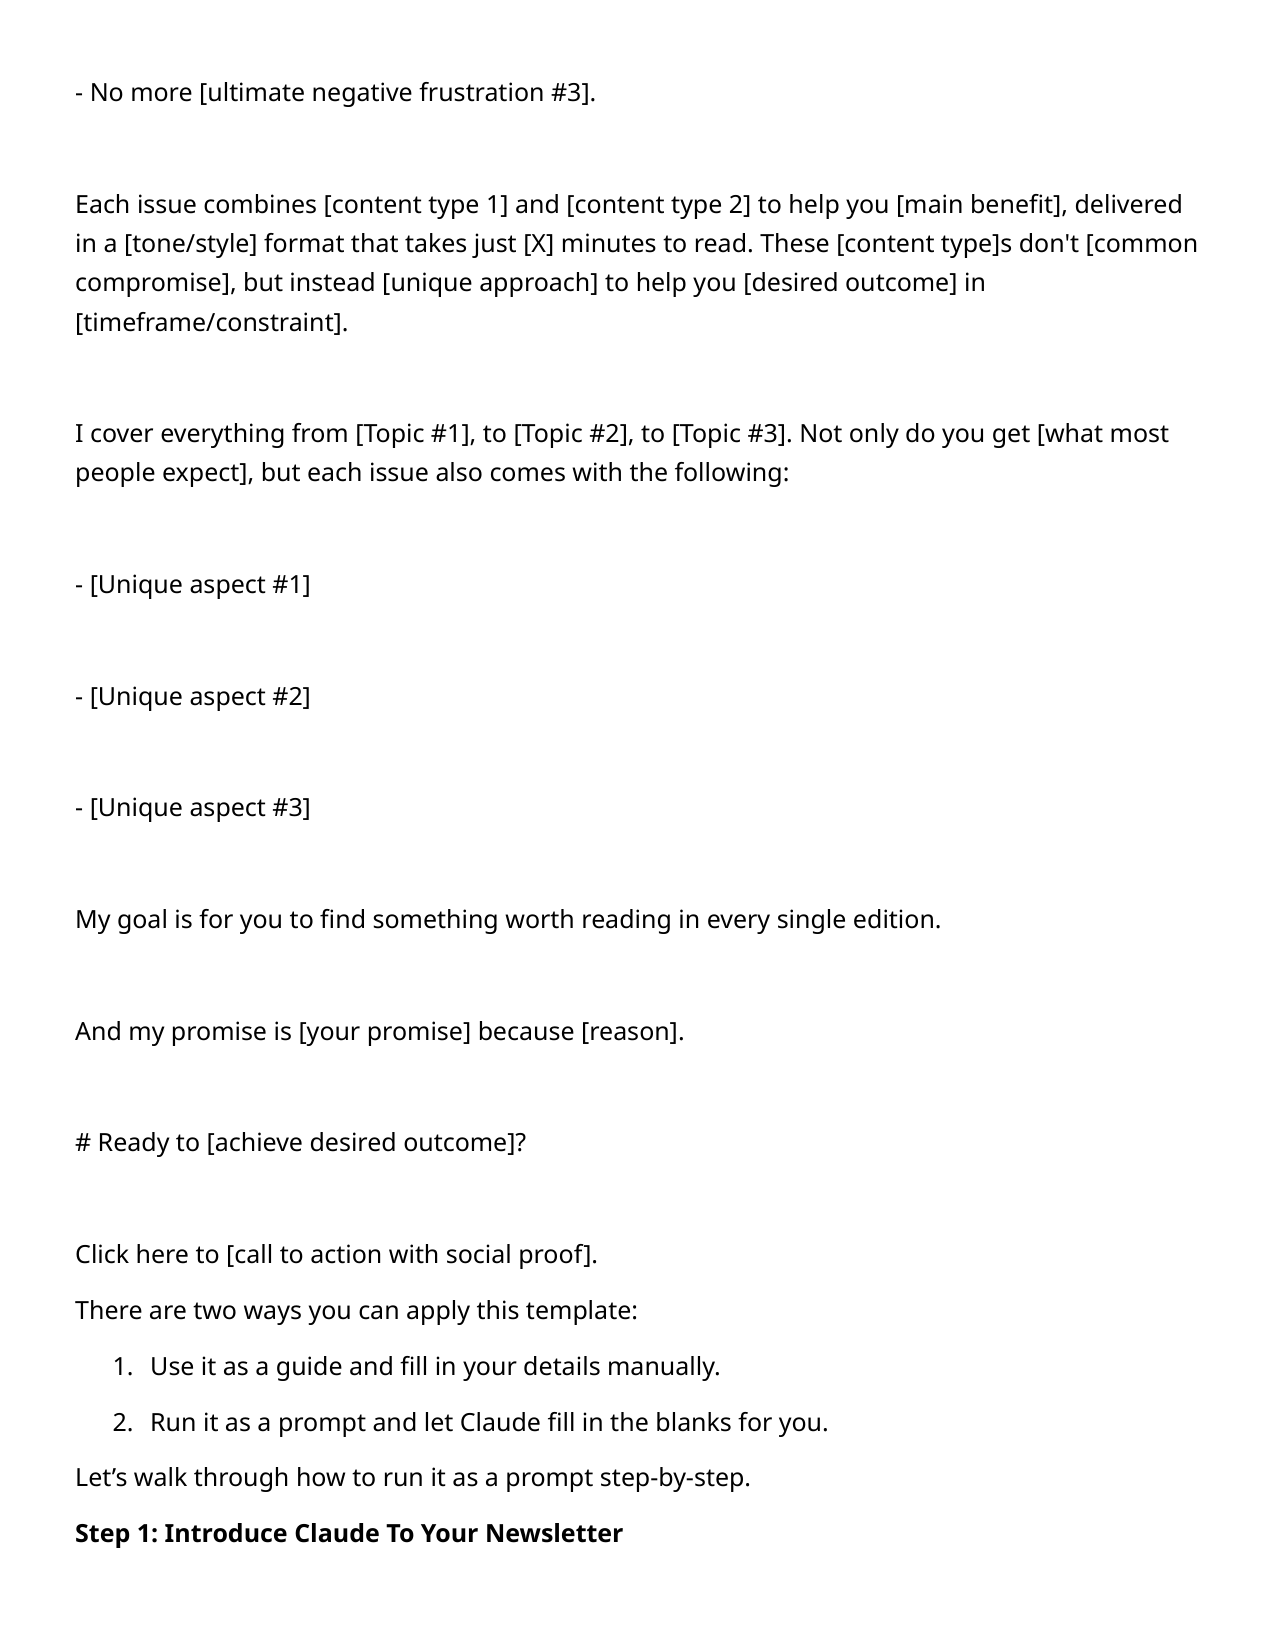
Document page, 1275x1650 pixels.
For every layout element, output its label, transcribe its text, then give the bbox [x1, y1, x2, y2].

text - [Unique aspect #1] [75, 567, 1200, 601]
text - [Unique aspect #3] [75, 790, 1200, 824]
text And my promise is [your promise] because [reason]. [75, 1013, 1200, 1047]
list Use it as a guide and fill in your details manually. [112, 1348, 1200, 1382]
text I cover everything from [Topic #1], to [Topic #2], to [Topic #3]. Not only do you get [what most people expect], but each issue also comes with the following: [75, 416, 1200, 489]
text Click here to [call to action with social proof]. [75, 1237, 1200, 1271]
text # Ready to [achieve desired outcome]? [75, 1125, 1200, 1159]
text - [Unique aspect #2] [75, 678, 1200, 712]
text Each issue combines [content type 1] and [content type 2] to help you [main benefit], delivered in a [tone/style] format that takes just [X] minutes to read. These [content type]s don't [common compromise], but instead [unique approach] to help you [desired outcome] in [timeframe/constraint]. [75, 187, 1200, 338]
text My goal is for you to find something worth reading in every single edition. [75, 902, 1200, 936]
text Step 1: Introduce Claude To Your Newsletter [75, 1516, 1200, 1550]
text Let’s walk through how to run it as a prompt step-by-step. [75, 1460, 1200, 1494]
list Run it as a prompt and let Claude fill in the blanks for you. [112, 1404, 1200, 1438]
text - No more [ultimate negative frustration #3]. [75, 75, 1200, 109]
text There are two ways you can apply this template: [75, 1292, 1200, 1327]
